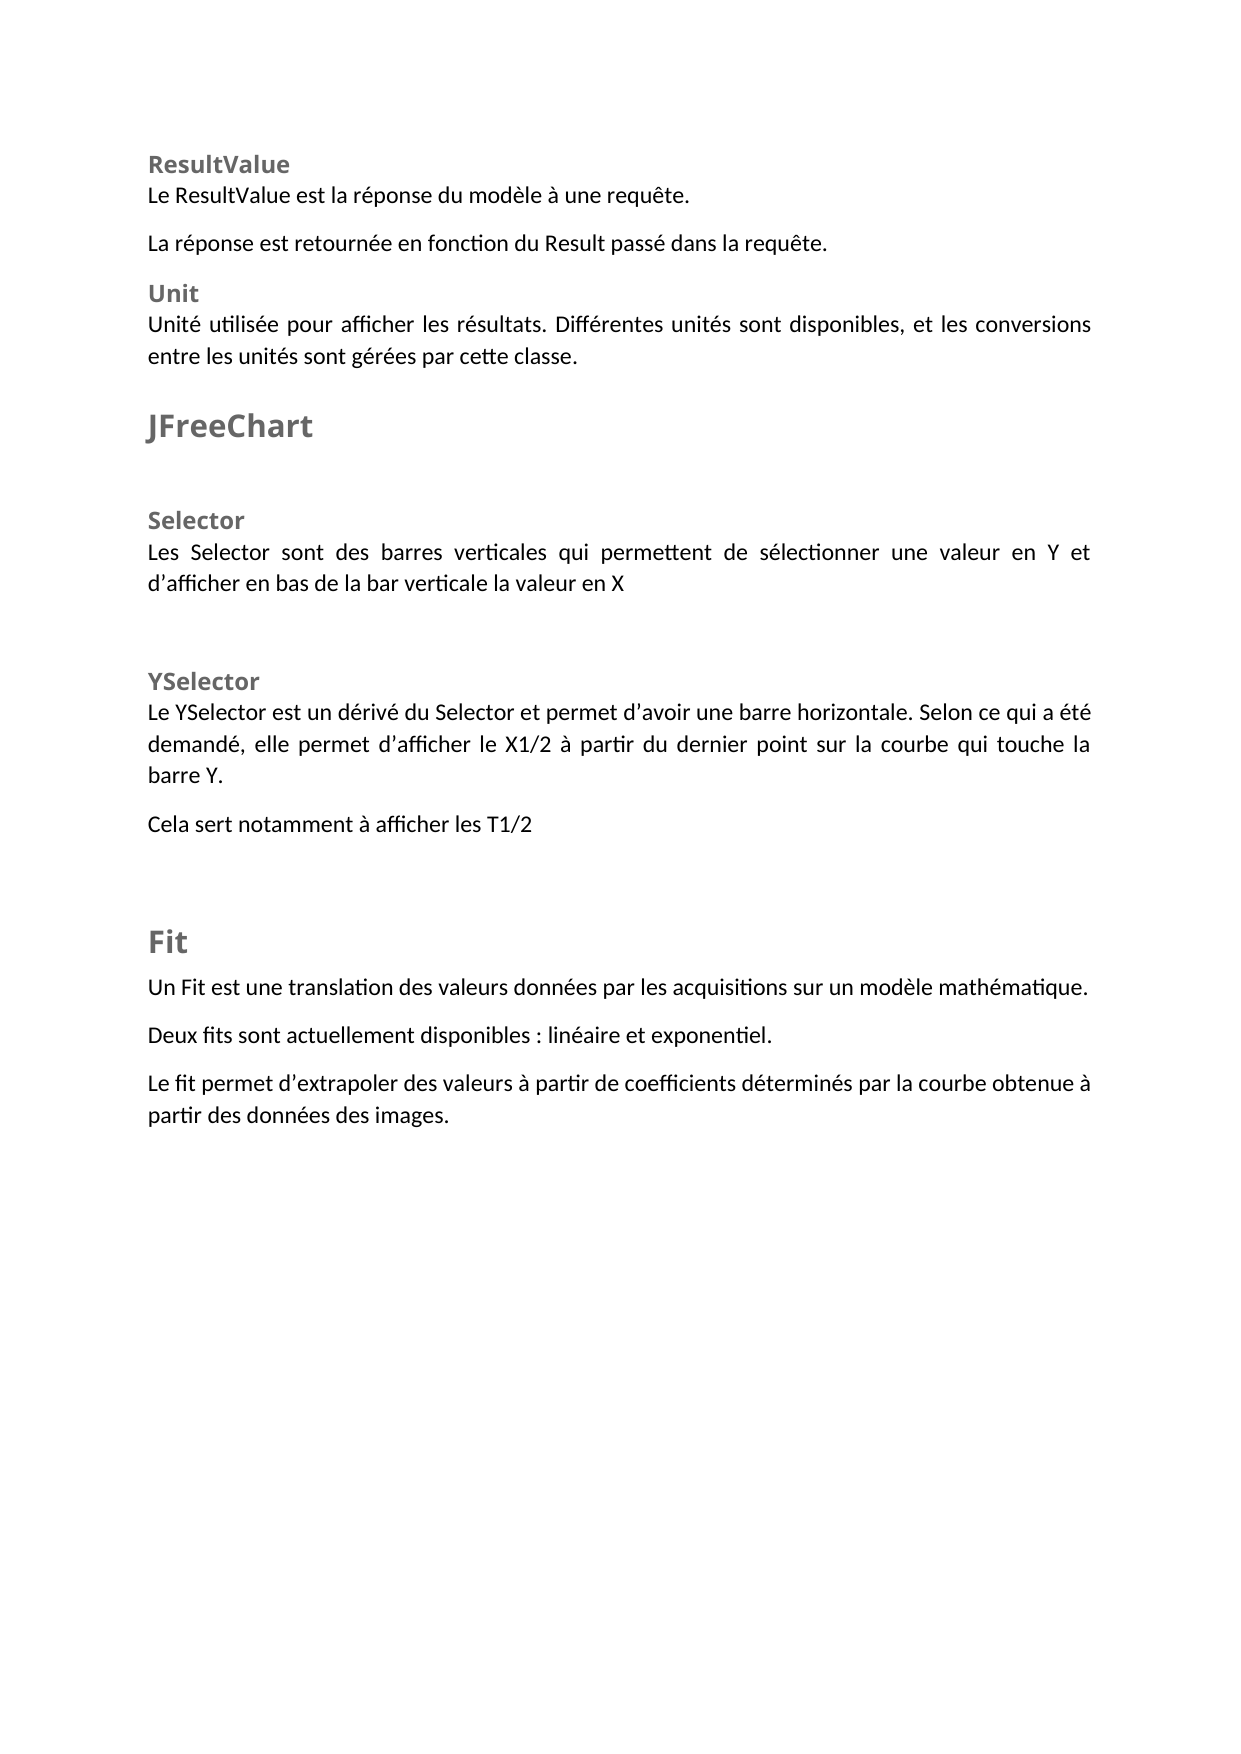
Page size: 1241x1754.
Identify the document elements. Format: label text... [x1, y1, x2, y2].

subtitle ResultValue [148, 148, 1093, 180]
text Les Selector sont des barres verticales qui permettent de sélectionner une valeur en Y et d’afficher en bas de la bar verticale la valeur en X [148, 537, 1093, 597]
text Deux fits sont actuellement disponibles : linéaire et exponentiel. [148, 1020, 1093, 1049]
text Cela sert notamment à afficher les T1/2 [148, 809, 1093, 838]
subtitle YSelector [148, 665, 1093, 697]
text Un Fit est une translation des valeurs données par les acquisitions sur un modèle mathématique. [148, 972, 1093, 1001]
subtitle Fit [148, 920, 1093, 962]
text Le fit permet d’extrapoler des valeurs à partir de coefficients déterminés par la courbe obtenue à partir des données des images. [148, 1068, 1093, 1129]
text Unité utilisée pour afficher les résultats. Différentes unités sont disponibles, et les conversions entre les unités sont gérées par cette classe. [148, 309, 1093, 370]
text La réponse est retournée en fonction du Result passé dans la requête. [148, 228, 1093, 258]
subtitle JFreeChart [148, 404, 1093, 446]
subtitle Unit [148, 277, 1093, 309]
text Le ResultValue est la réponse du modèle à une requête. [148, 180, 1093, 209]
text Le YSelector est un dérivé du Selector et permet d’avoir une barre horizontale. Selon ce qui a été demandé, elle permet d’afficher le X1/2 à partir du dernier point sur la courbe qui touche la barre Y. [148, 697, 1093, 790]
subtitle Selector [148, 504, 1093, 537]
